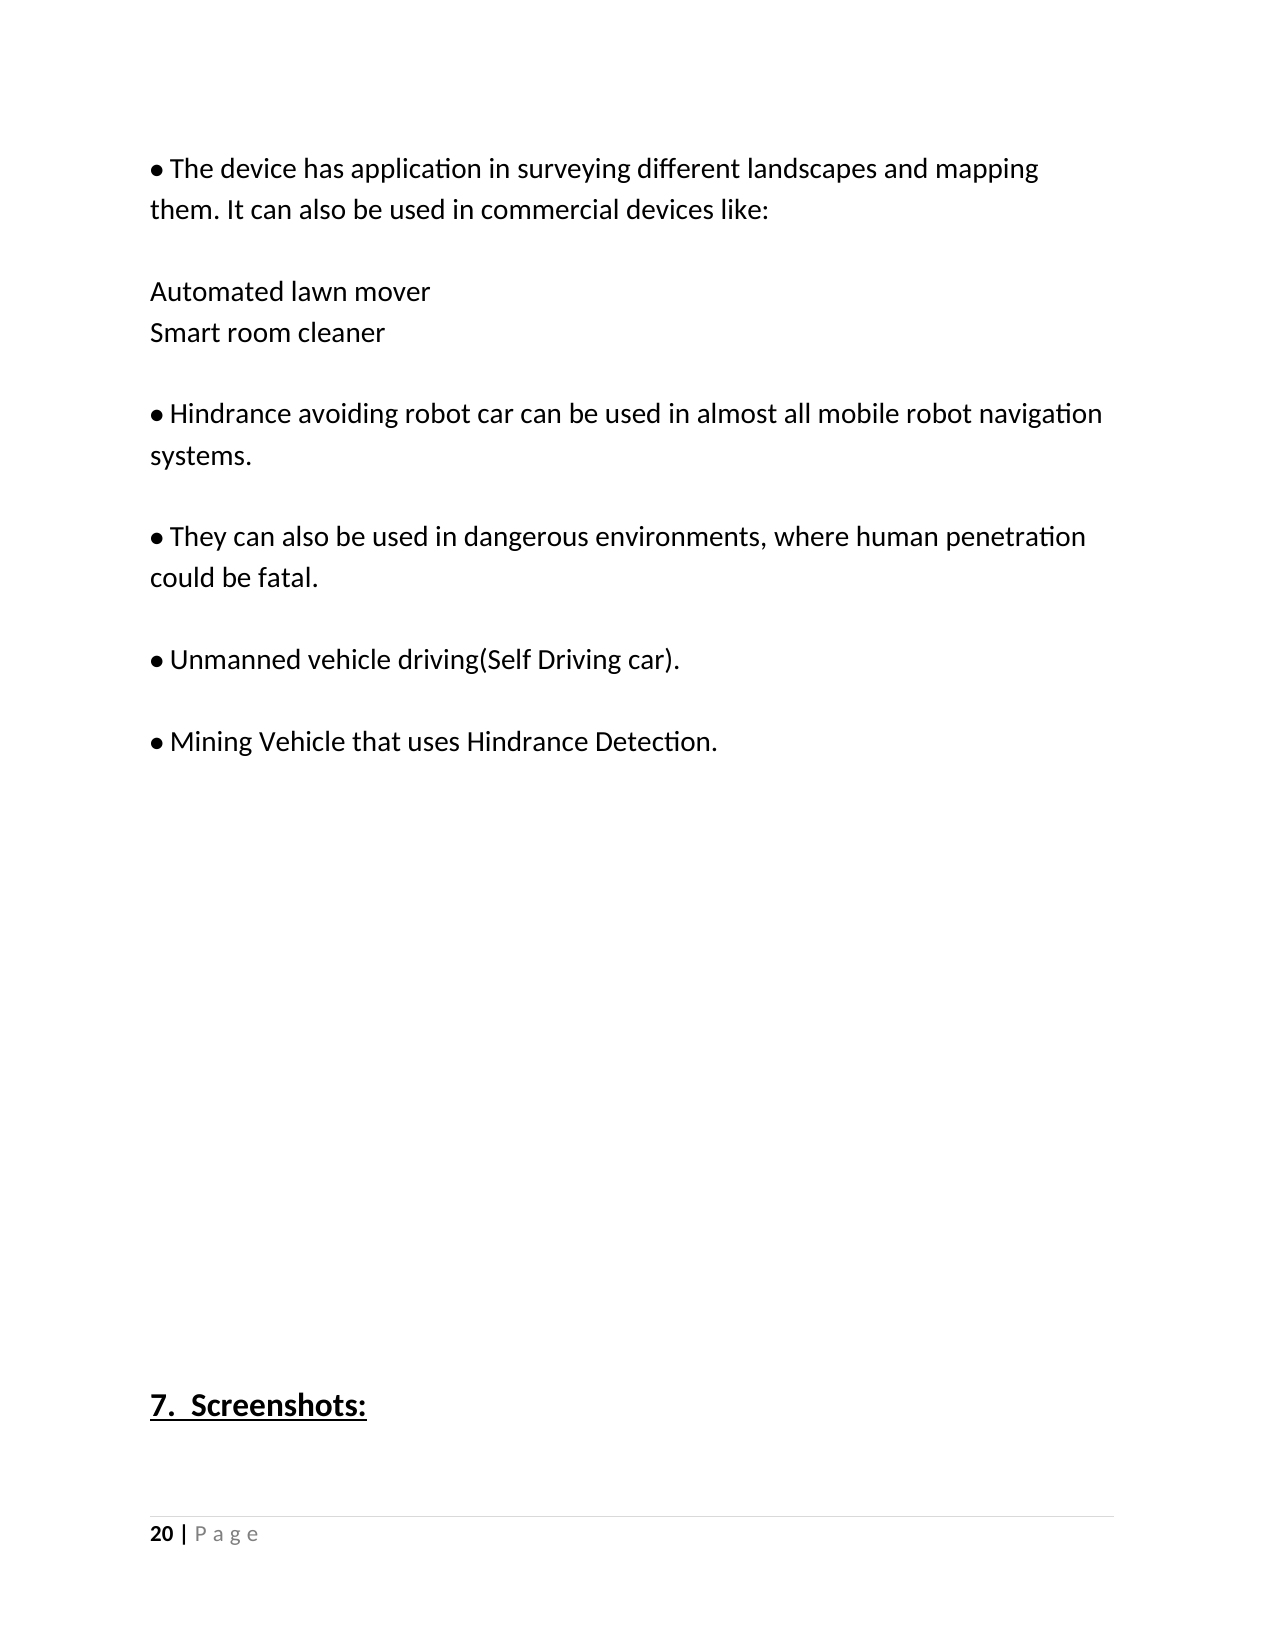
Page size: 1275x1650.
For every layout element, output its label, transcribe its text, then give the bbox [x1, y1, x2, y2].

list • Hindrance avoiding robot car can be used in almost all mobile robot navigation systems. [150, 396, 1114, 472]
list • They can also be used in dangerous environments, where human penetration could be fatal. [150, 518, 1114, 595]
list Automated lawn mover [150, 273, 1114, 308]
list Smart room cleaner [150, 314, 1114, 349]
text 7. Screenshots: [150, 1384, 1114, 1425]
list • Unmanned vehicle driving(Self Driving car). [150, 641, 1114, 677]
list • Mining Vehicle that uses Hindrance Detection. [150, 723, 1114, 759]
list • The device has application in surveying different landscapes and mapping them. It can also be used in commercial devices like: [150, 150, 1114, 227]
